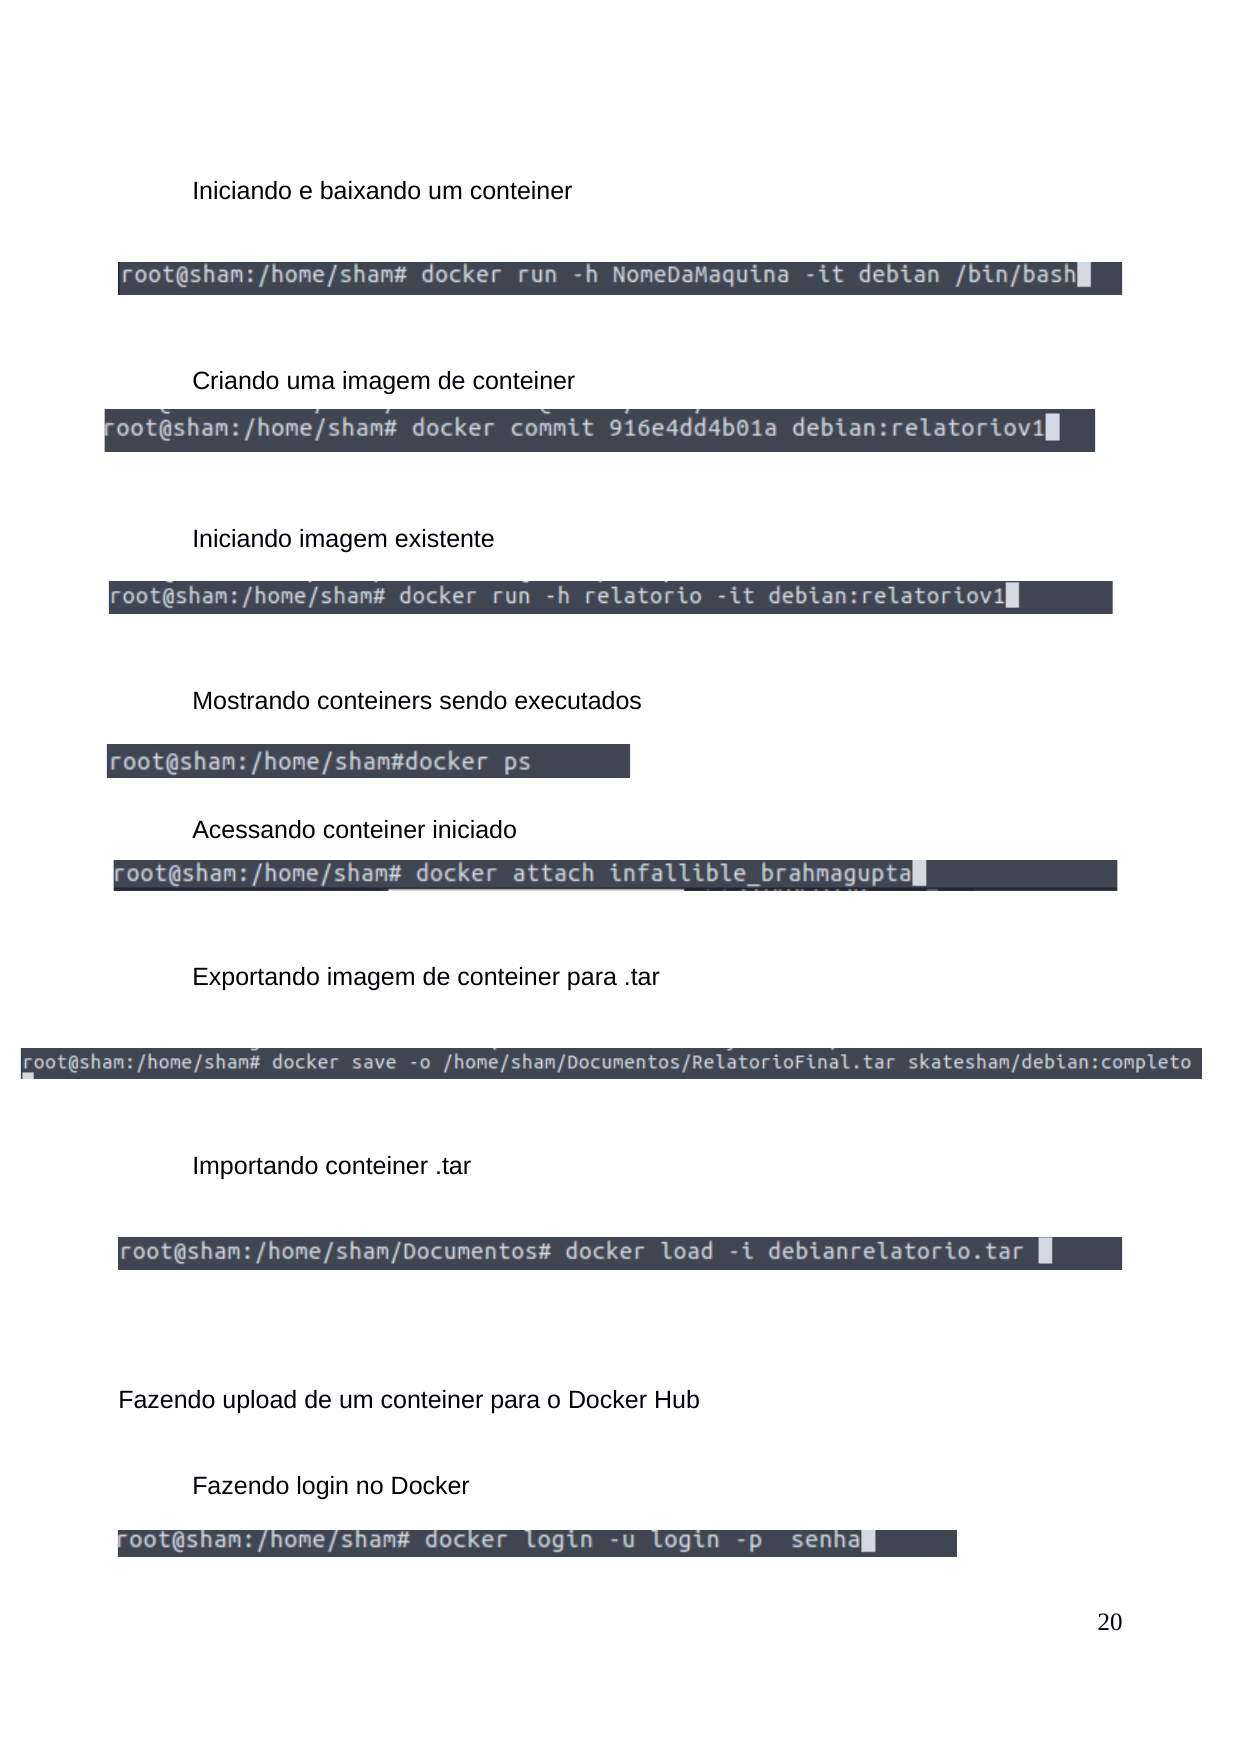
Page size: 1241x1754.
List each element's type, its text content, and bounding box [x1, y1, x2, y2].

picture [117, 1530, 957, 1557]
picture [118, 1237, 1123, 1270]
picture [104, 409, 1096, 452]
picture [118, 262, 1123, 295]
text Exportando imagem de conteiner para .tar [118, 962, 1122, 991]
text Criando uma imagem de conteiner [118, 366, 1122, 395]
text Fazendo upload de um conteiner para o Docker Hub [118, 1385, 1122, 1414]
picture [113, 860, 1118, 891]
text Mostrando conteiners sendo executados [118, 686, 1122, 715]
text Importando conteiner .tar [118, 1151, 1122, 1179]
text Acessando conteiner iniciado [118, 815, 1122, 844]
picture [108, 581, 1113, 614]
text Iniciando e baixando um conteiner [118, 176, 1122, 205]
text Iniciando imagem existente [118, 524, 1122, 552]
picture [20, 1048, 1202, 1079]
text Fazendo login no Docker [118, 1471, 1122, 1500]
picture [106, 744, 631, 778]
